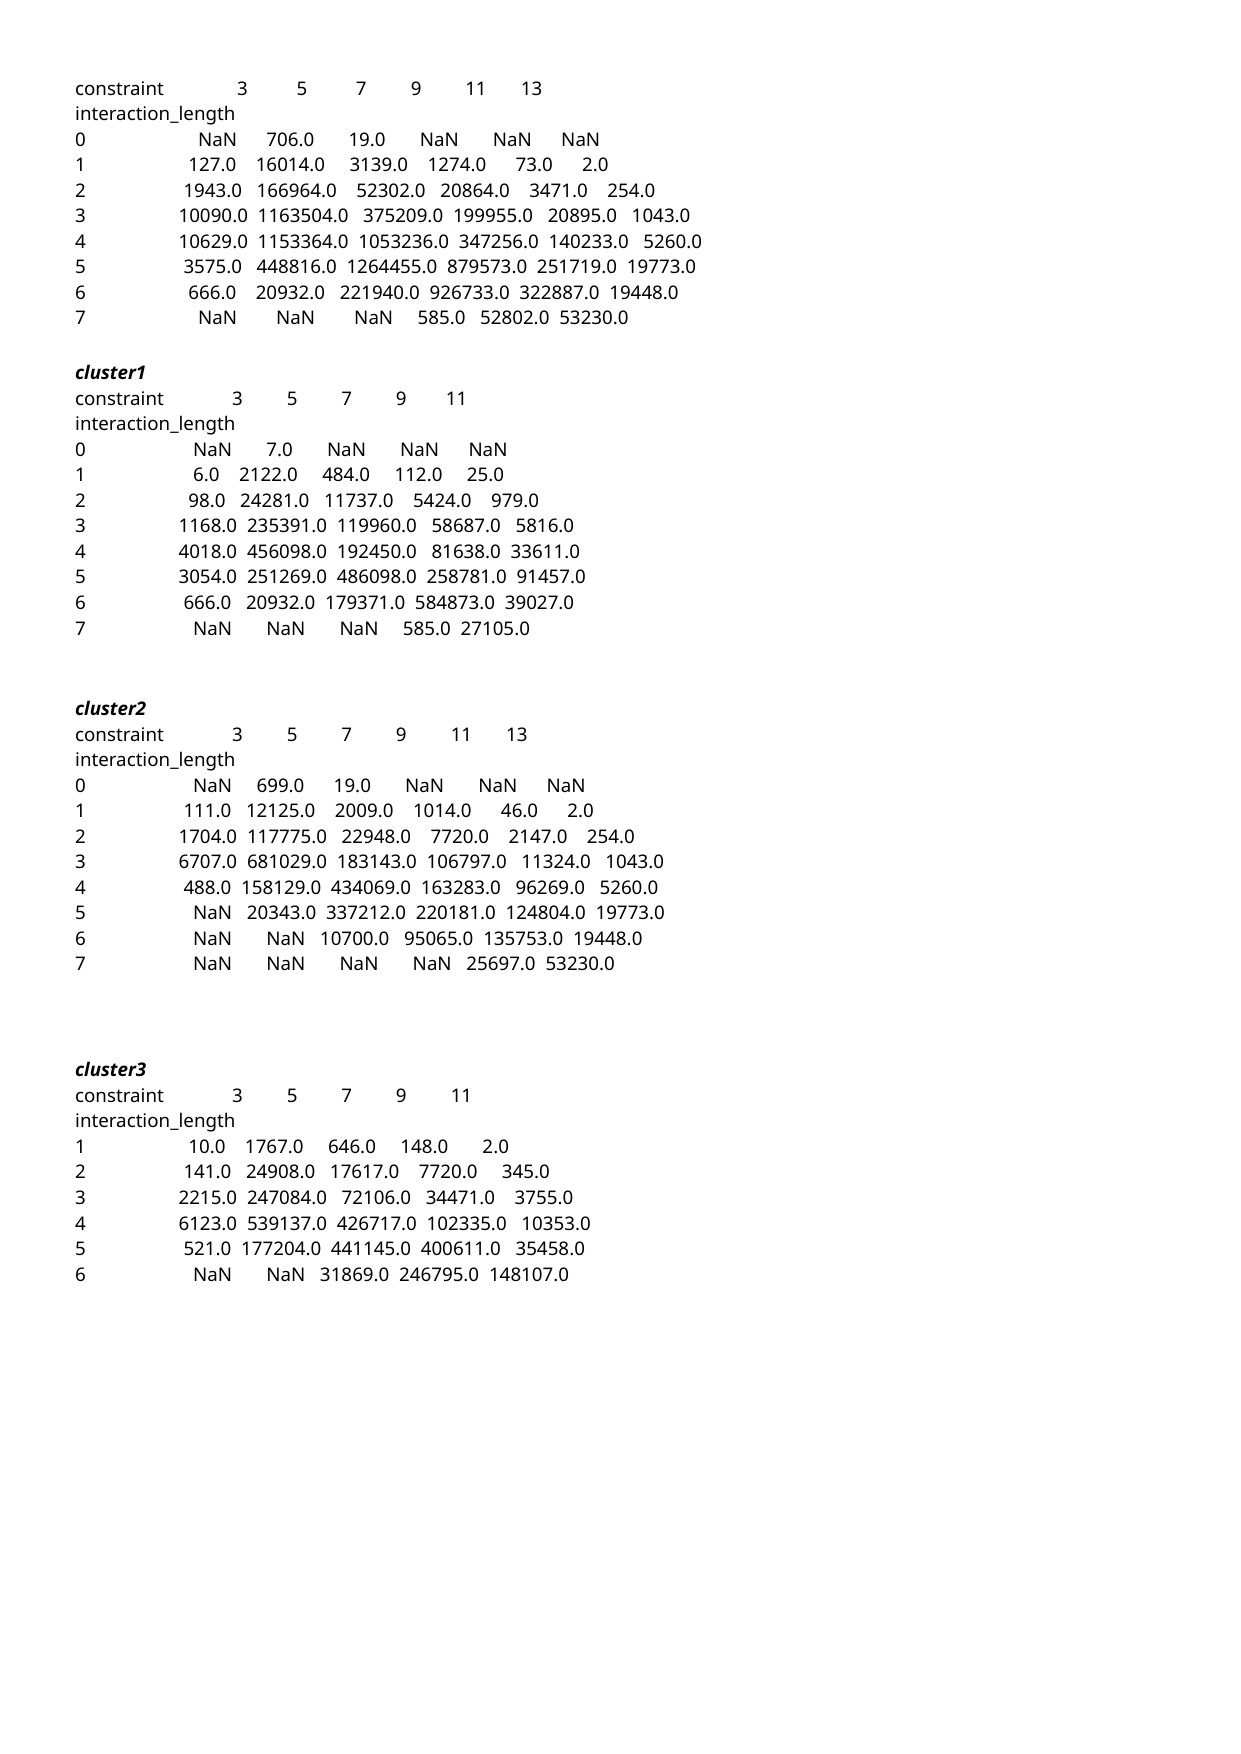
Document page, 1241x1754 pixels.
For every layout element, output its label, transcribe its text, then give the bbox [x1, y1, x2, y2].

text interaction_length [75, 411, 1165, 436]
text 7 NaN NaN NaN 585.0 27105.0 [75, 615, 1165, 640]
text 2 98.0 24281.0 11737.0 5424.0 979.0 [75, 487, 1165, 513]
text 2 1704.0 117775.0 22948.0 7720.0 2147.0 254.0 [75, 823, 1165, 848]
text interaction_length [75, 746, 1165, 772]
text 4 488.0 158129.0 434069.0 163283.0 96269.0 5260.0 [75, 874, 1165, 899]
text constraint 3 5 7 9 11 13 [75, 75, 1165, 101]
text 1 6.0 2122.0 484.0 112.0 25.0 [75, 462, 1165, 487]
text constraint 3 5 7 9 11 13 [75, 721, 1165, 746]
text constraint 3 5 7 9 11 [75, 1082, 1165, 1108]
text cluster3 [75, 1057, 1165, 1082]
text 3 2215.0 247084.0 72106.0 34471.0 3755.0 [75, 1184, 1165, 1210]
text 0 NaN 706.0 19.0 NaN NaN NaN [75, 126, 1165, 152]
text 5 3054.0 251269.0 486098.0 258781.0 91457.0 [75, 564, 1165, 589]
text 5 521.0 177204.0 441145.0 400611.0 35458.0 [75, 1235, 1165, 1261]
text 0 NaN 7.0 NaN NaN NaN [75, 436, 1165, 462]
text constraint 3 5 7 9 11 [75, 385, 1165, 411]
text 3 6707.0 681029.0 183143.0 106797.0 11324.0 1043.0 [75, 848, 1165, 874]
text 1 10.0 1767.0 646.0 148.0 2.0 [75, 1133, 1165, 1159]
text 6 666.0 20932.0 221940.0 926733.0 322887.0 19448.0 [75, 279, 1165, 305]
text 4 4018.0 456098.0 192450.0 81638.0 33611.0 [75, 538, 1165, 564]
text interaction_length [75, 101, 1165, 126]
text 6 NaN NaN 10700.0 95065.0 135753.0 19448.0 [75, 925, 1165, 951]
text 0 NaN 699.0 19.0 NaN NaN NaN [75, 772, 1165, 797]
text 1 111.0 12125.0 2009.0 1014.0 46.0 2.0 [75, 797, 1165, 823]
text cluster1 [75, 360, 1165, 385]
text 2 141.0 24908.0 17617.0 7720.0 345.0 [75, 1159, 1165, 1184]
text 7 NaN NaN NaN 585.0 52802.0 53230.0 [75, 305, 1165, 330]
text 5 NaN 20343.0 337212.0 220181.0 124804.0 19773.0 [75, 899, 1165, 925]
text 5 3575.0 448816.0 1264455.0 879573.0 251719.0 19773.0 [75, 254, 1165, 279]
text 4 6123.0 539137.0 426717.0 102335.0 10353.0 [75, 1210, 1165, 1235]
text interaction_length [75, 1108, 1165, 1133]
text 4 10629.0 1153364.0 1053236.0 347256.0 140233.0 5260.0 [75, 228, 1165, 254]
text 3 1168.0 235391.0 119960.0 58687.0 5816.0 [75, 513, 1165, 538]
text cluster2 [75, 695, 1165, 721]
text 7 NaN NaN NaN NaN 25697.0 53230.0 [75, 951, 1165, 976]
text 6 NaN NaN 31869.0 246795.0 148107.0 [75, 1261, 1165, 1286]
text 1 127.0 16014.0 3139.0 1274.0 73.0 2.0 [75, 152, 1165, 177]
text 3 10090.0 1163504.0 375209.0 199955.0 20895.0 1043.0 [75, 203, 1165, 228]
text 6 666.0 20932.0 179371.0 584873.0 39027.0 [75, 589, 1165, 615]
text 2 1943.0 166964.0 52302.0 20864.0 3471.0 254.0 [75, 177, 1165, 203]
